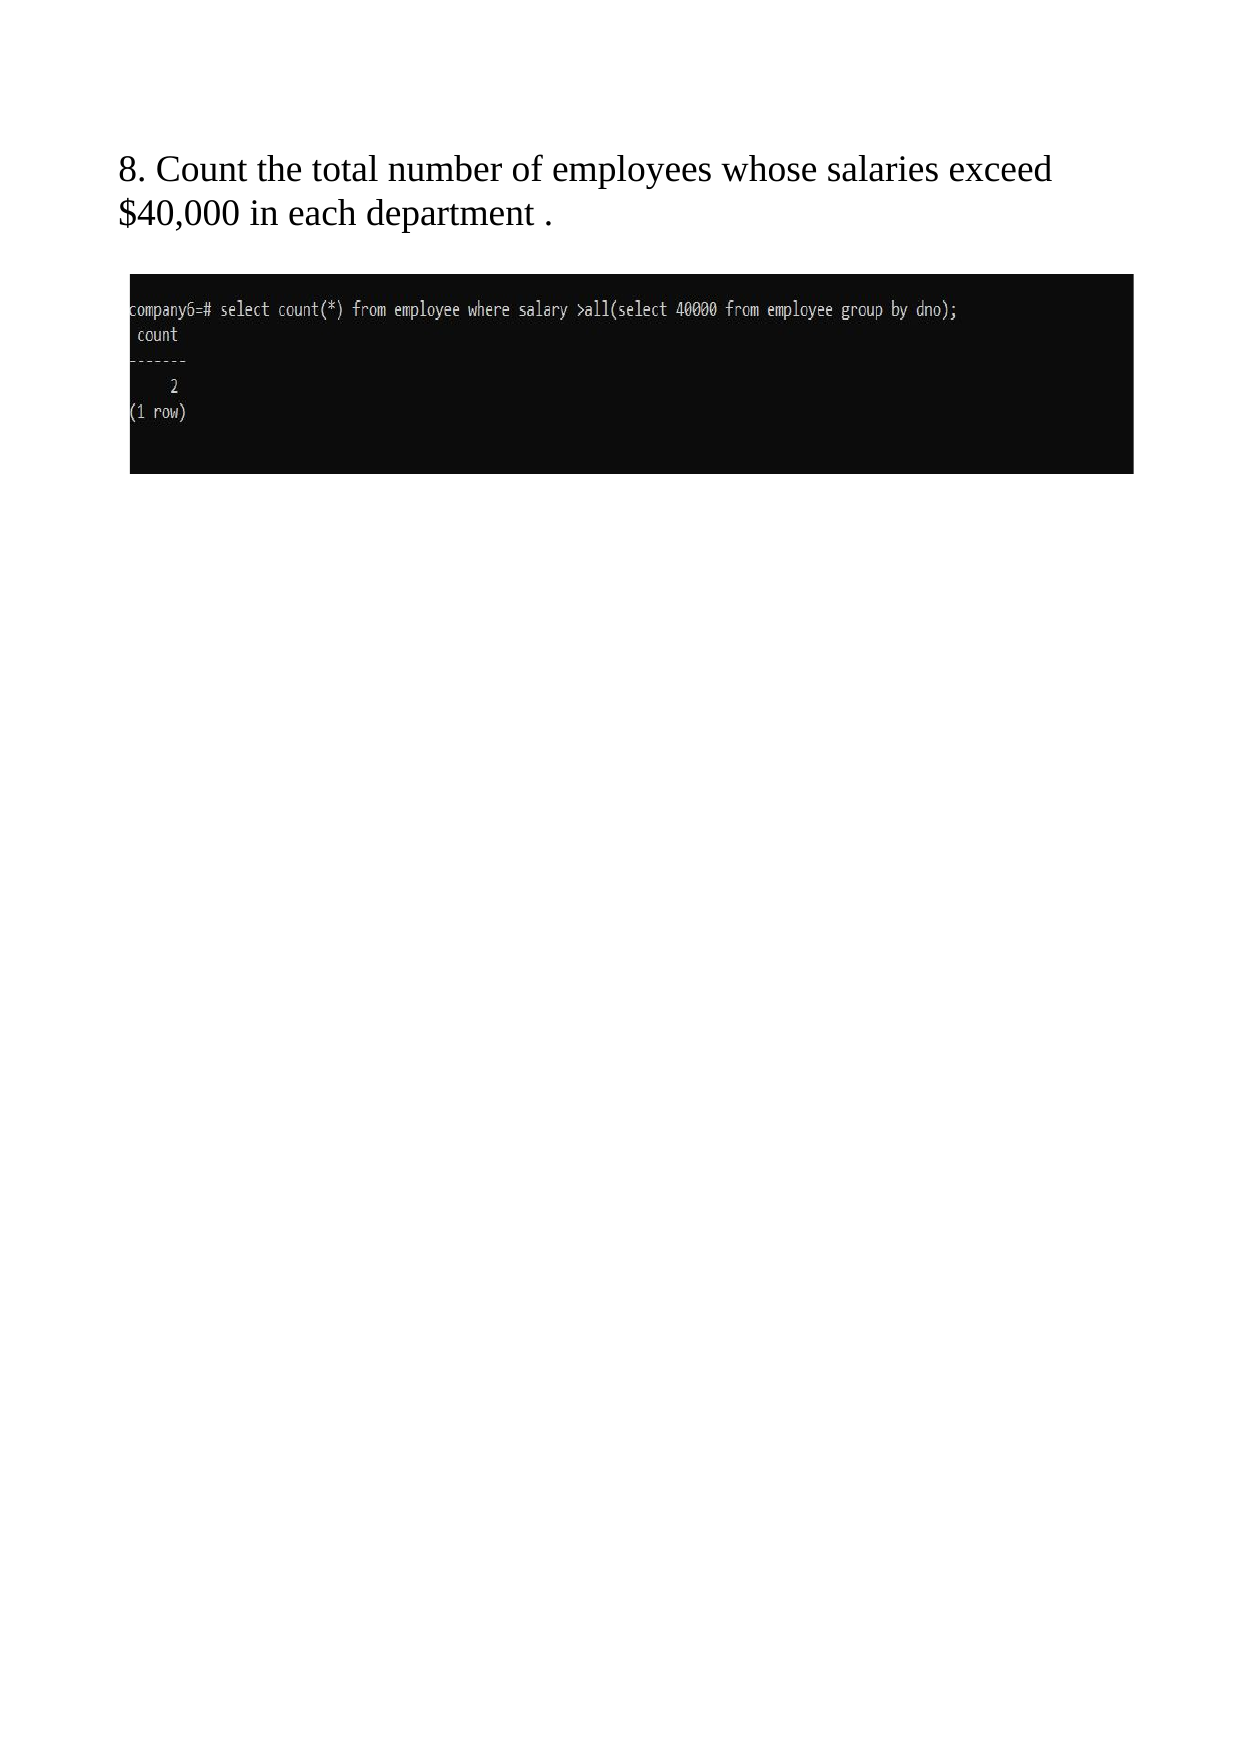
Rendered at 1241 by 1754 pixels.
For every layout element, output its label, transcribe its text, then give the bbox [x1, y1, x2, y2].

picture [129, 274, 1134, 474]
text 8. Count the total number of employees whose salaries exceed $40,000 in each department . [118, 147, 1122, 233]
